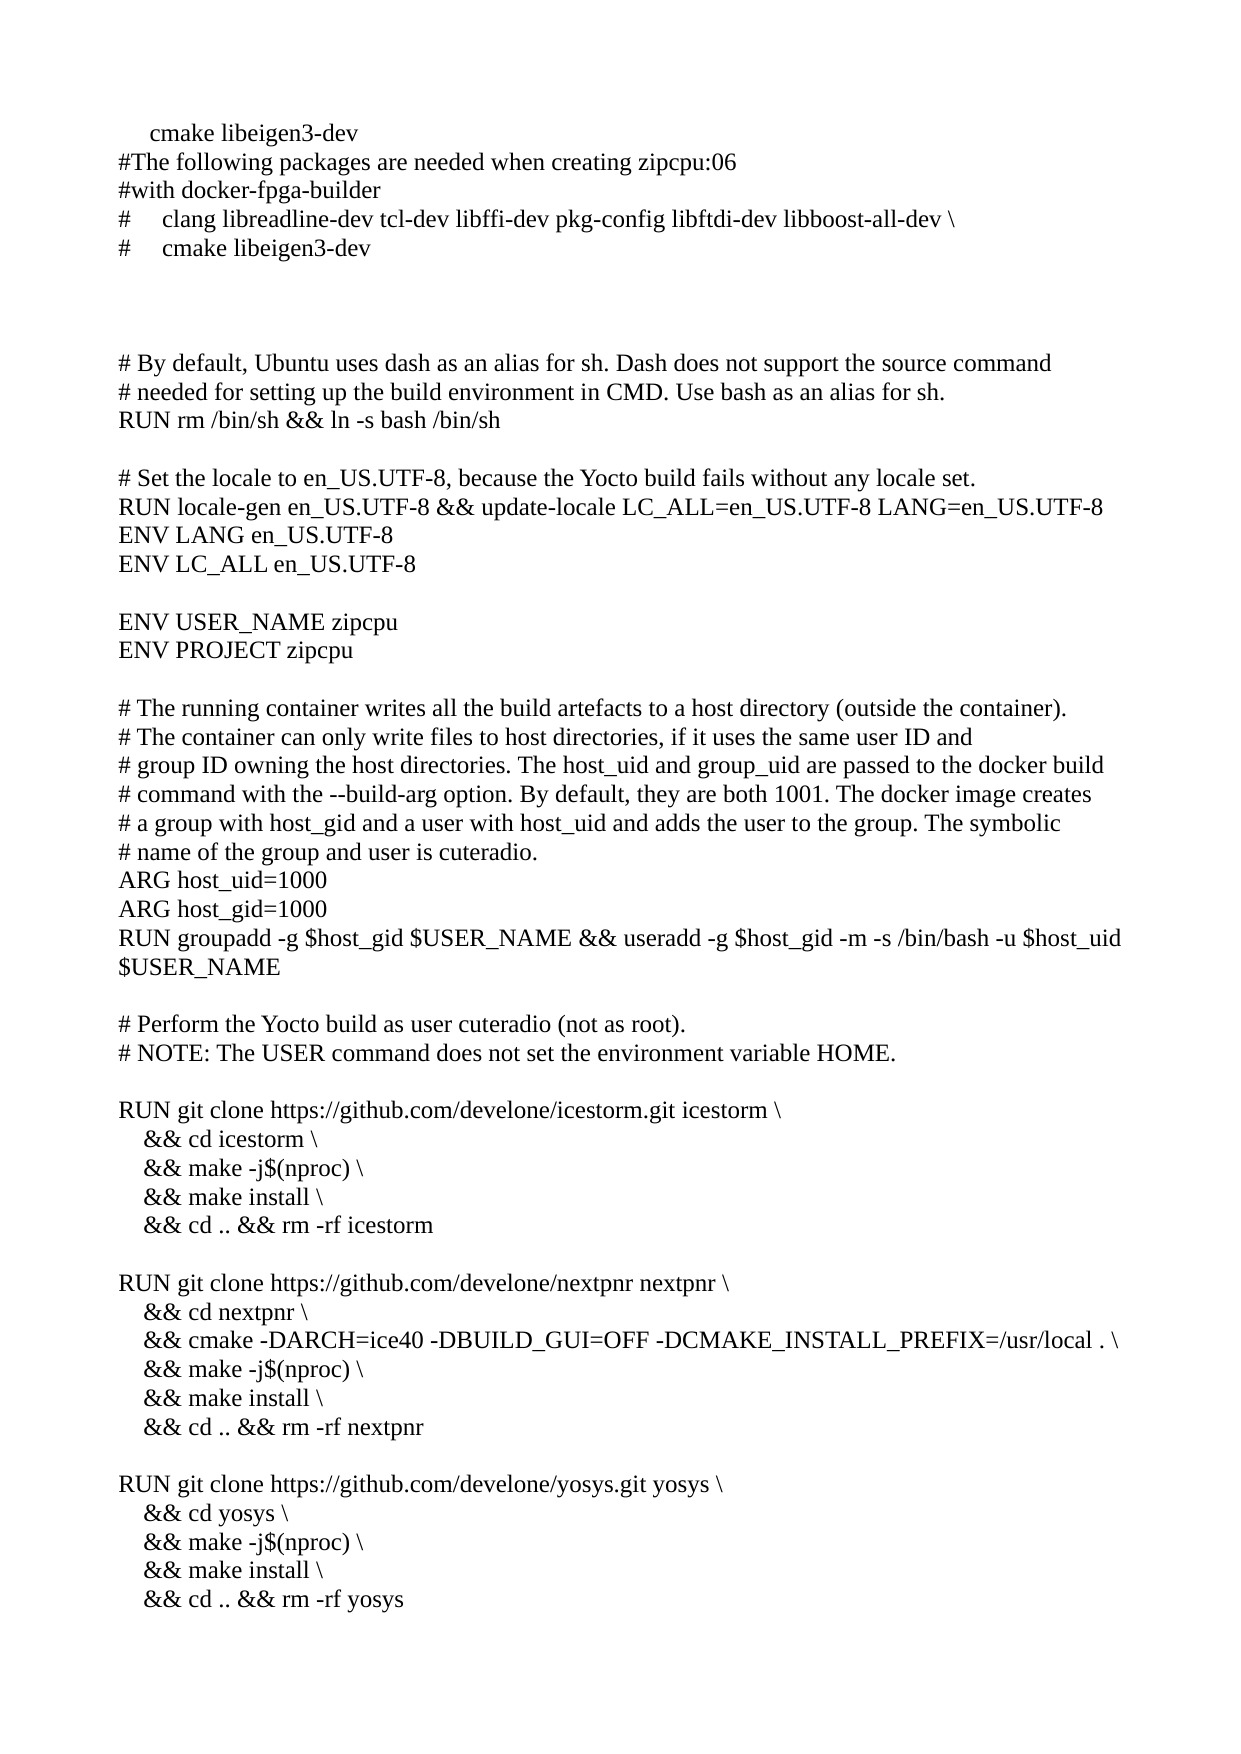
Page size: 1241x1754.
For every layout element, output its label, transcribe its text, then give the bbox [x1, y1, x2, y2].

text && make -j$(nproc) \ [118, 1527, 1122, 1556]
text && cd .. && rm -rf nextpnr [118, 1412, 1122, 1441]
text RUN rm /bin/sh && ln -s bash /bin/sh [118, 406, 1122, 434]
text #with docker-fpga-builder [118, 176, 1122, 204]
text # NOTE: The USER command does not set the environment variable HOME. [118, 1038, 1122, 1067]
text RUN groupadd -g $host_gid $USER_NAME && useradd -g $host_gid -m -s /bin/bash -u $host_uid $USER_NAME [118, 923, 1122, 981]
text # clang libreadline-dev tcl-dev libffi-dev pkg-config libftdi-dev libboost-all-dev \ [118, 204, 1122, 233]
text # The running container writes all the build artefacts to a host directory (outside the container). [118, 693, 1122, 722]
text # a group with host_gid and a user with host_uid and adds the user to the group. The symbolic [118, 808, 1122, 837]
text && cmake -DARCH=ice40 -DBUILD_GUI=OFF -DCMAKE_INSTALL_PREFIX=/usr/local . \ [118, 1326, 1122, 1354]
text # name of the group and user is cuteradio. [118, 837, 1122, 866]
text && cd icestorm \ [118, 1124, 1122, 1153]
text && make -j$(nproc) \ [118, 1153, 1122, 1182]
text ENV USER_NAME zipcpu [118, 607, 1122, 636]
text RUN locale-gen en_US.UTF-8 && update-locale LC_ALL=en_US.UTF-8 LANG=en_US.UTF-8 [118, 492, 1122, 521]
text RUN git clone https://github.com/develone/nextpnr nextpnr \ [118, 1268, 1122, 1297]
text # needed for setting up the build environment in CMD. Use bash as an alias for sh. [118, 377, 1122, 406]
text && cd yosys \ [118, 1498, 1122, 1527]
text && cd nextpnr \ [118, 1297, 1122, 1326]
text # By default, Ubuntu uses dash as an alias for sh. Dash does not support the source command [118, 348, 1122, 377]
text && cd .. && rm -rf icestorm [118, 1211, 1122, 1239]
text && make install \ [118, 1556, 1122, 1584]
text && make install \ [118, 1383, 1122, 1412]
text RUN git clone https://github.com/develone/icestorm.git icestorm \ [118, 1096, 1122, 1124]
text #The following packages are needed when creating zipcpu:06 [118, 147, 1122, 176]
text cmake libeigen3-dev [118, 118, 1122, 147]
text ENV PROJECT zipcpu [118, 636, 1122, 664]
text # group ID owning the host directories. The host_uid and group_uid are passed to the docker build [118, 751, 1122, 779]
text && cd .. && rm -rf yosys [118, 1584, 1122, 1613]
text # The container can only write files to host directories, if it uses the same user ID and [118, 722, 1122, 751]
text # cmake libeigen3-dev [118, 233, 1122, 262]
text && make -j$(nproc) \ [118, 1354, 1122, 1383]
text ARG host_uid=1000 [118, 866, 1122, 894]
text ARG host_gid=1000 [118, 894, 1122, 923]
text ENV LC_ALL en_US.UTF-8 [118, 549, 1122, 578]
text RUN git clone https://github.com/develone/yosys.git yosys \ [118, 1469, 1122, 1498]
text # command with the --build-arg option. By default, they are both 1001. The docker image creates [118, 779, 1122, 808]
text # Perform the Yocto build as user cuteradio (not as root). [118, 1009, 1122, 1038]
text && make install \ [118, 1182, 1122, 1211]
text ENV LANG en_US.UTF-8 [118, 521, 1122, 549]
text # Set the locale to en_US.UTF-8, because the Yocto build fails without any locale set. [118, 463, 1122, 492]
